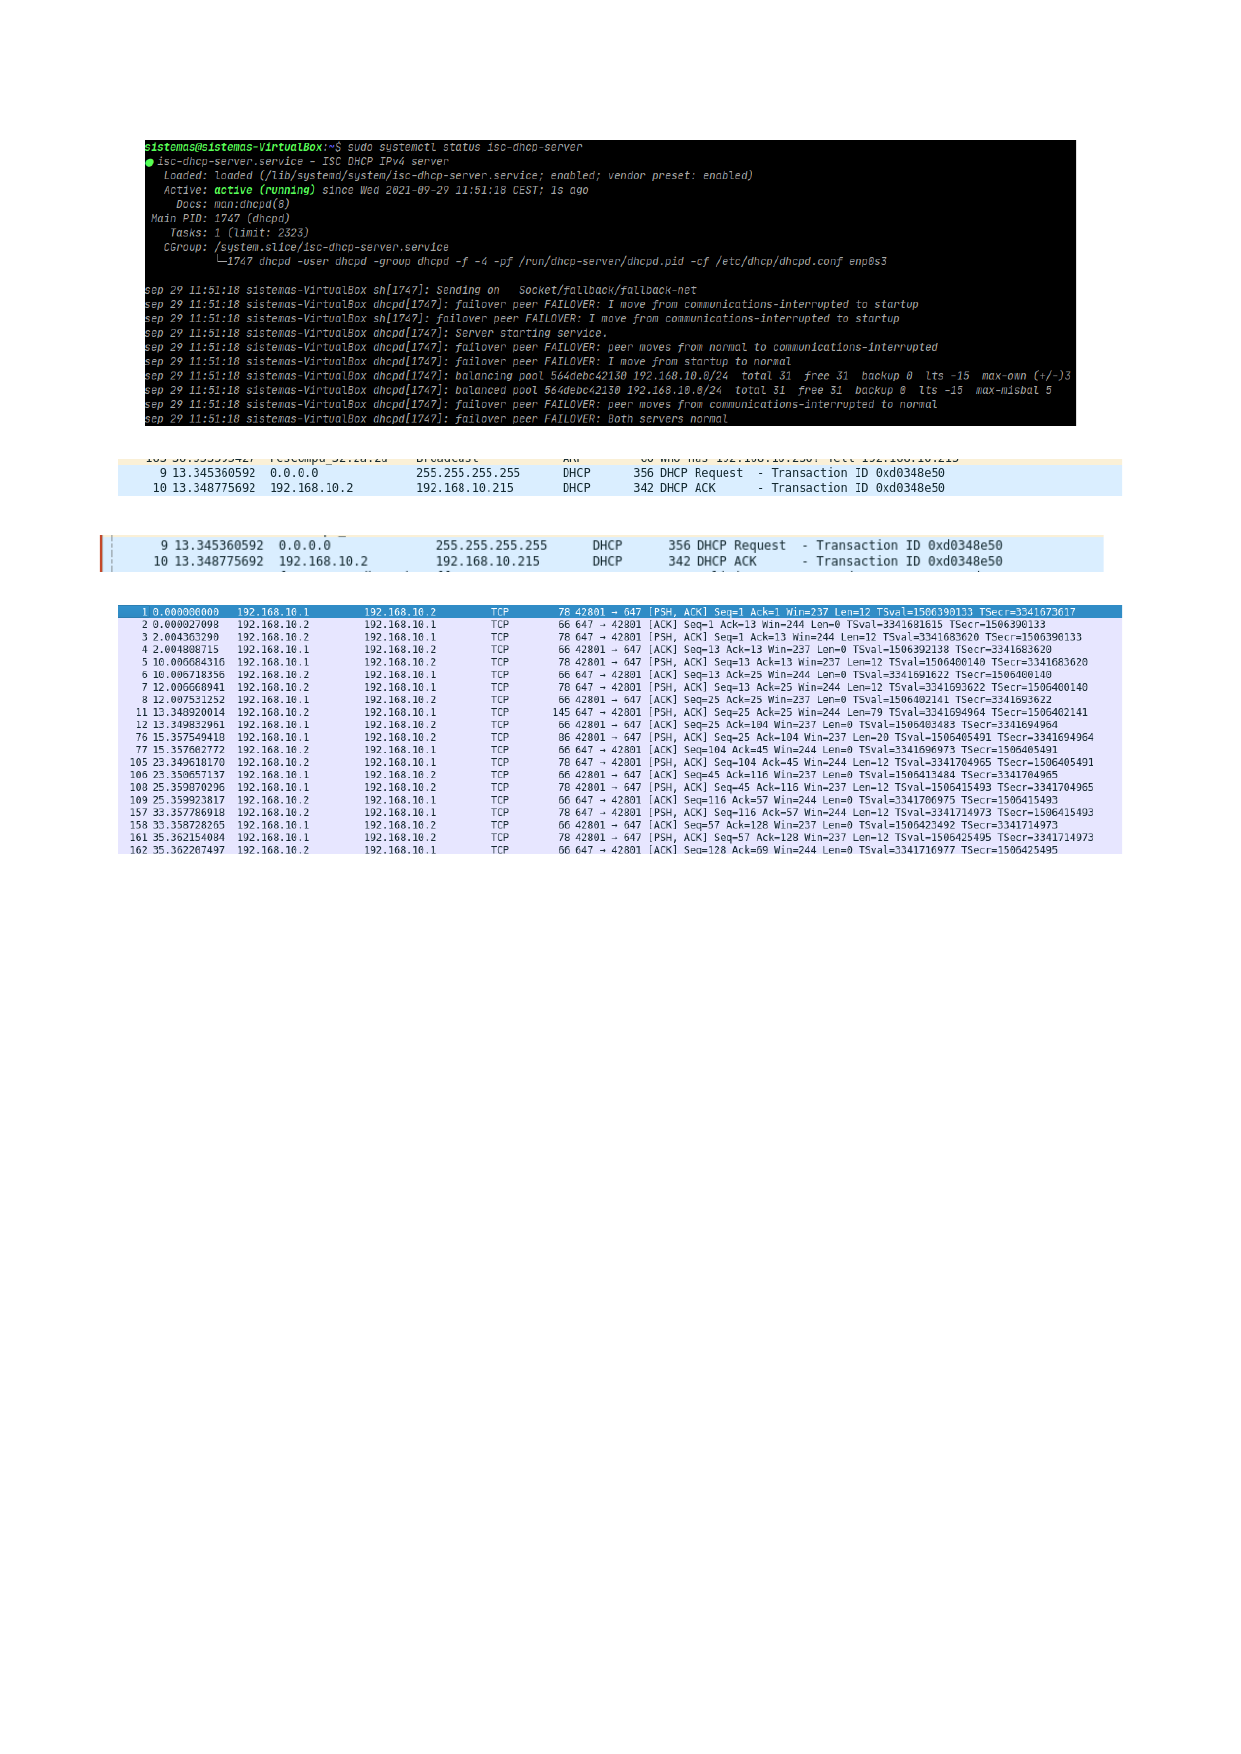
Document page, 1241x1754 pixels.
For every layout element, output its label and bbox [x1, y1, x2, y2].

picture [118, 459, 1123, 496]
picture [118, 605, 1123, 854]
picture [145, 140, 1077, 426]
picture [99, 535, 1104, 572]
